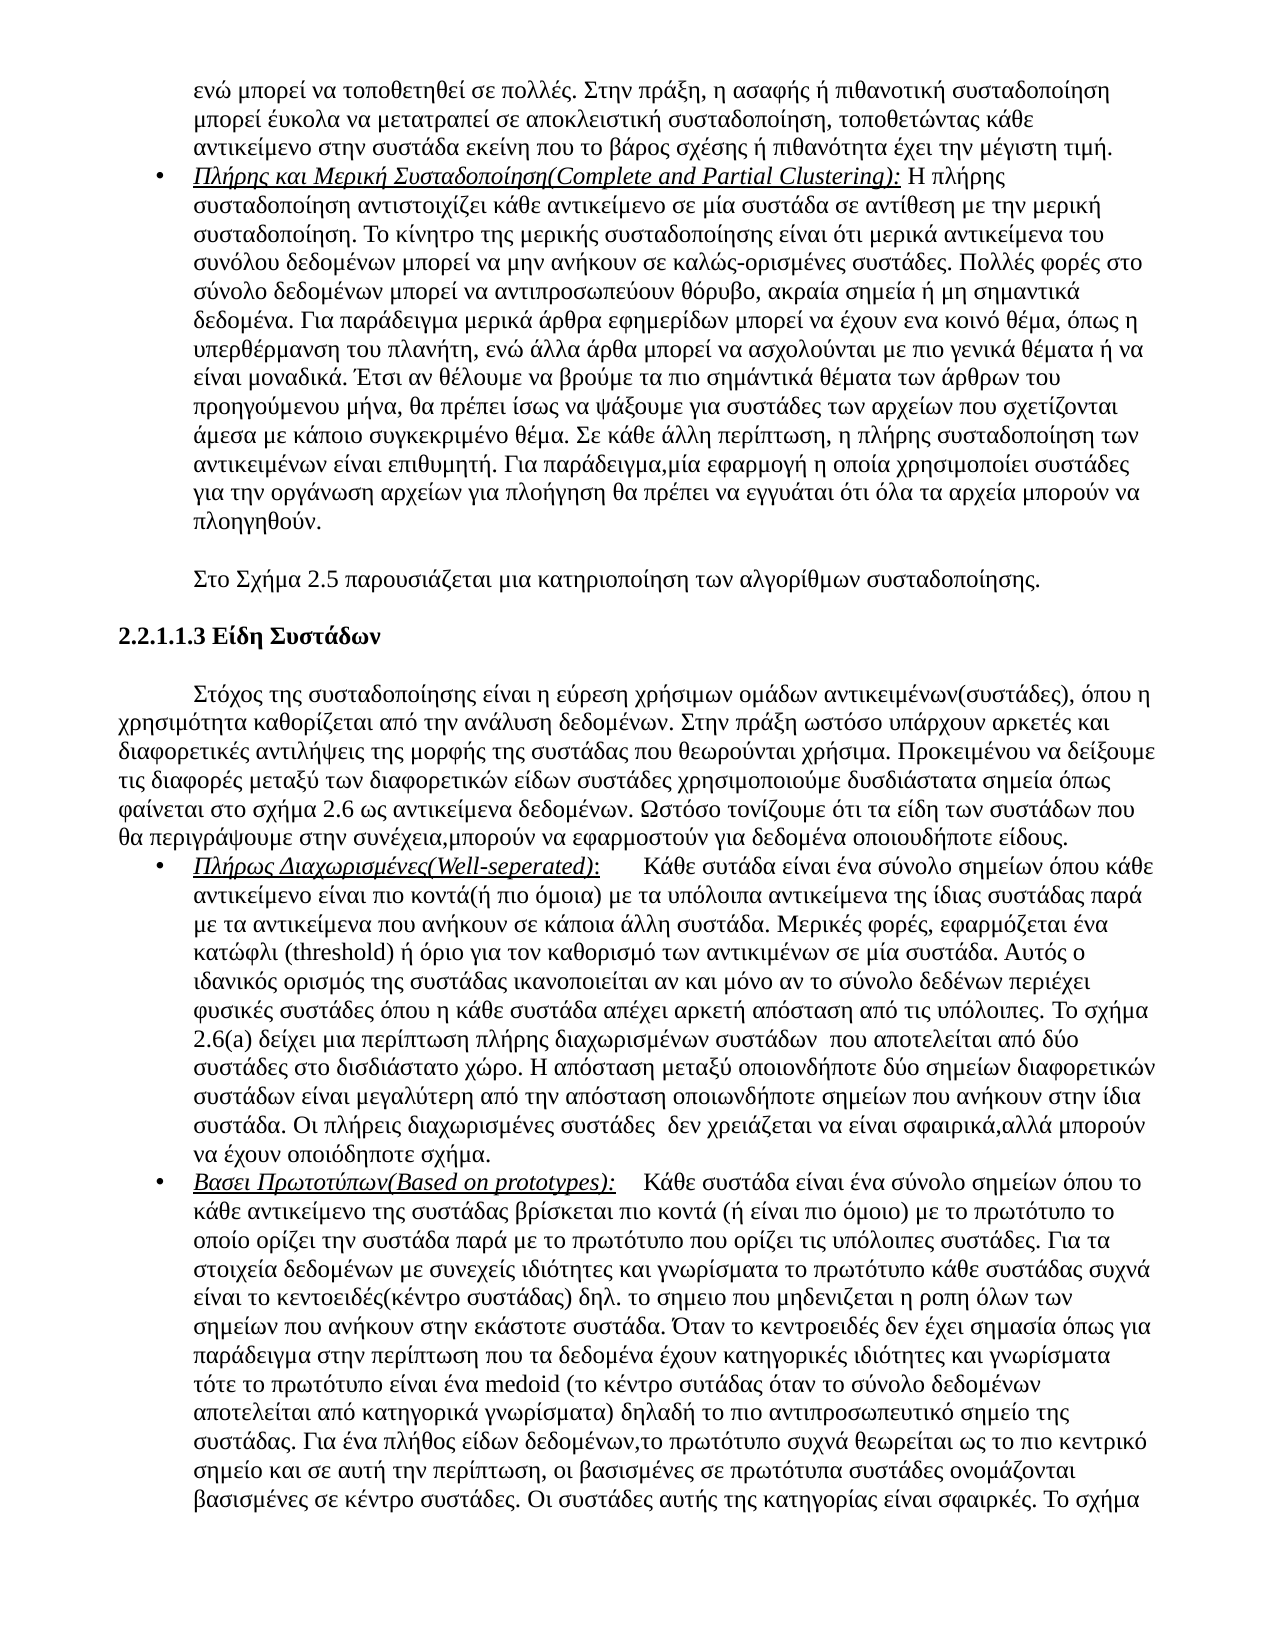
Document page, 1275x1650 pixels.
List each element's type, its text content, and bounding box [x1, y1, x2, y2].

text 2.2.1.1.3 Είδη Συστάδων [118, 621, 1157, 650]
list Βασει Πρωτοτύπων(Based on prototypes): Κάθε συστάδα είναι ένα σύνολο σημείων όπου το κάθε αντικείμενο της συστάδας βρίσκεται πιο κοντά (ή είναι πιο όμοιο) με το πρωτότυπο το οποίο ορίζει την συστάδα παρά με το πρωτότυπο που ορίζει τις υπόλοιπες συστάδες. Για τα στοιχεία δεδομένων με συνεχείς ιδιότητες και γνωρίσματα το πρωτότυπο κάθε συστάδας συχνά είναι το κεντοειδές(κέντρο συστάδας) δηλ. το σημειο που μηδενιζεται η ροπη όλων των σημείων που ανήκουν στην εκάστοτε συστάδα. Όταν το κεντροειδές δεν έχει σημασία όπως για παράδειγμα στην περίπτωση που τα δεδομένα έχουν κατηγορικές ιδιότητες και γνωρίσματα τότε το πρωτότυπο είναι ένα medoid (το κέντρο συτάδας όταν το σύνολο δεδομένων αποτελείται από κατηγορικά γνωρίσματα) δηλαδή το πιο αντιπροσωπευτικό σημείο της συστάδας. Για ένα πλήθος είδων δεδομένων,το πρωτότυπο συχνά θεωρείται ως το πιο κεντρικό σημείο και σε αυτή την περίπτωση, οι βασισμένες σε πρωτότυπα συστάδες ονομάζονται βασισμένες σε κέντρο συστάδες. Οι συστάδες αυτής της κατηγορίας είναι σφαιρκές. Το σχήμα [156, 1167, 1157, 1512]
list Πλήρης και Μερική Συσταδοποίηση(Complete and Partial Clustering): Η πλήρης συσταδοποίηση αντιστοιχίζει κάθε αντικείμενο σε μία συστάδα σε αντίθεση με την μερική συσταδοποίηση. Το κίνητρο της μερικής συσταδοποίησης είναι ότι μερικά αντικείμενα του συνόλου δεδομένων μπορεί να μην ανήκουν σε καλώς-ορισμένες συστάδες. Πολλές φορές στο σύνολο δεδομένων μπορεί να αντιπροσωπεύουν θόρυβο, ακραία σημεία ή μη σημαντικά δεδομένα. Για παράδειγμα μερικά άρθρα εφημερίδων μπορεί να έχουν ενα κοινό θέμα, όπως η υπερθέρμανση του πλανήτη, ενώ άλλα άρθα μπορεί να ασχολούνται με πιο γενικά θέματα ή να είναι μοναδικά. Έτσι αν θέλουμε να βρούμε τα πιο σημάντικά θέματα των άρθρων του προηγούμενου μήνα, θα πρέπει ίσως να ψάξουμε για συστάδες των αρχείων που σχετίζονται άμεσα με κάποιο συγκεκριμένο θέμα. Σε κάθε άλλη περίπτωση, η πλήρης συσταδοποίηση των αντικειμένων είναι επιθυμητή. Για παράδειγμα,μία εφαρμογή η οποία χρησιμοποίει συστάδες για την οργάνωση αρχείων για πλοήγηση θα πρέπει να εγγυάται ότι όλα τα αρχεία μπορούν να πλοηγηθούν. [156, 161, 1157, 535]
list Πλήρως Διαχωρισμένες(Well-seperated): Κάθε συτάδα είναι ένα σύνολο σημείων όπου κάθε αντικείμενο είναι πιο κοντά(ή πιο όμοια) με τα υπόλοιπα αντικείμενα της ίδιας συστάδας παρά με τα αντικείμενα που ανήκουν σε κάποια άλλη συστάδα. Μερικές φορές, εφαρμόζεται ένα κατώφλι (threshold) ή όριο για τον καθορισμό των αντικιμένων σε μία συστάδα. Αυτός ο ιδανικός ορισμός της συστάδας ικανοποιείται αν και μόνο αν το σύνολο δεδένων περιέχει φυσικές συστάδες όπου η κάθε συστάδα απέχει αρκετή απόσταση από τις υπόλοιπες. To σχήμα 2.6(a) δείχει μια περίπτωση πλήρης διαχωρισμένων συστάδων που αποτελείται από δύο συστάδες στο δισδιάστατο χώρο. Η απόσταση μεταξύ οποιονδήποτε δύο σημείων διαφορετικών συστάδων είναι μεγαλύτερη από την απόσταση οποιωνδήποτε σημείων που ανήκουν στην ίδια συστάδα. Οι πλήρεις διαχωρισμένες συστάδες δεν χρειάζεται να είναι σφαιρικά,αλλά μπορούν να έχουν οποιόδηποτε σχήμα. [156, 851, 1157, 1167]
text Στόχος της συσταδοποίησης είναι η εύρεση χρήσιμων ομάδων αντικειμένων(συστάδες), όπου η χρησιμότητα καθορίζεται από την ανάλυση δεδομένων. Στην πράξη ωστόσο υπάρχουν αρκετές και διαφορετικές αντιλήψεις της μορφής της συστάδας που θεωρούνται χρήσιμα. Προκειμένου να δείξουμε τις διαφορές μεταξύ των διαφορετικών είδων συστάδες χρησιμοποιούμε δυσδιάστατα σημεία όπως φαίνεται στο σχήμα 2.6 ως αντικείμενα δεδομένων. Ωστόσο τονίζουμε ότι τα είδη των συστάδων που θα περιγράψουμε στην συνέχεια,μπορούν να εφαρμοστούν για δεδομένα οποιουδήποτε είδους. [118, 679, 1157, 851]
text Στο Σχήμα 2.5 παρουσιάζεται μια κατηριοποίηση των αλγορίθμων συσταδοποίησης. [118, 564, 1157, 592]
list ενώ μπορεί να τοποθετηθεί σε πολλές. Στην πράξη, η ασαφής ή πιθανοτική συσταδοποίηση μπορεί έυκολα να μετατραπεί σε αποκλειστική συσταδοποίηση, τοποθετώντας κάθε αντικείμενο στην συστάδα εκείνη που το βάρος σχέσης ή πιθανότητα έχει την μέγιστη τιμή. [156, 75, 1157, 161]
